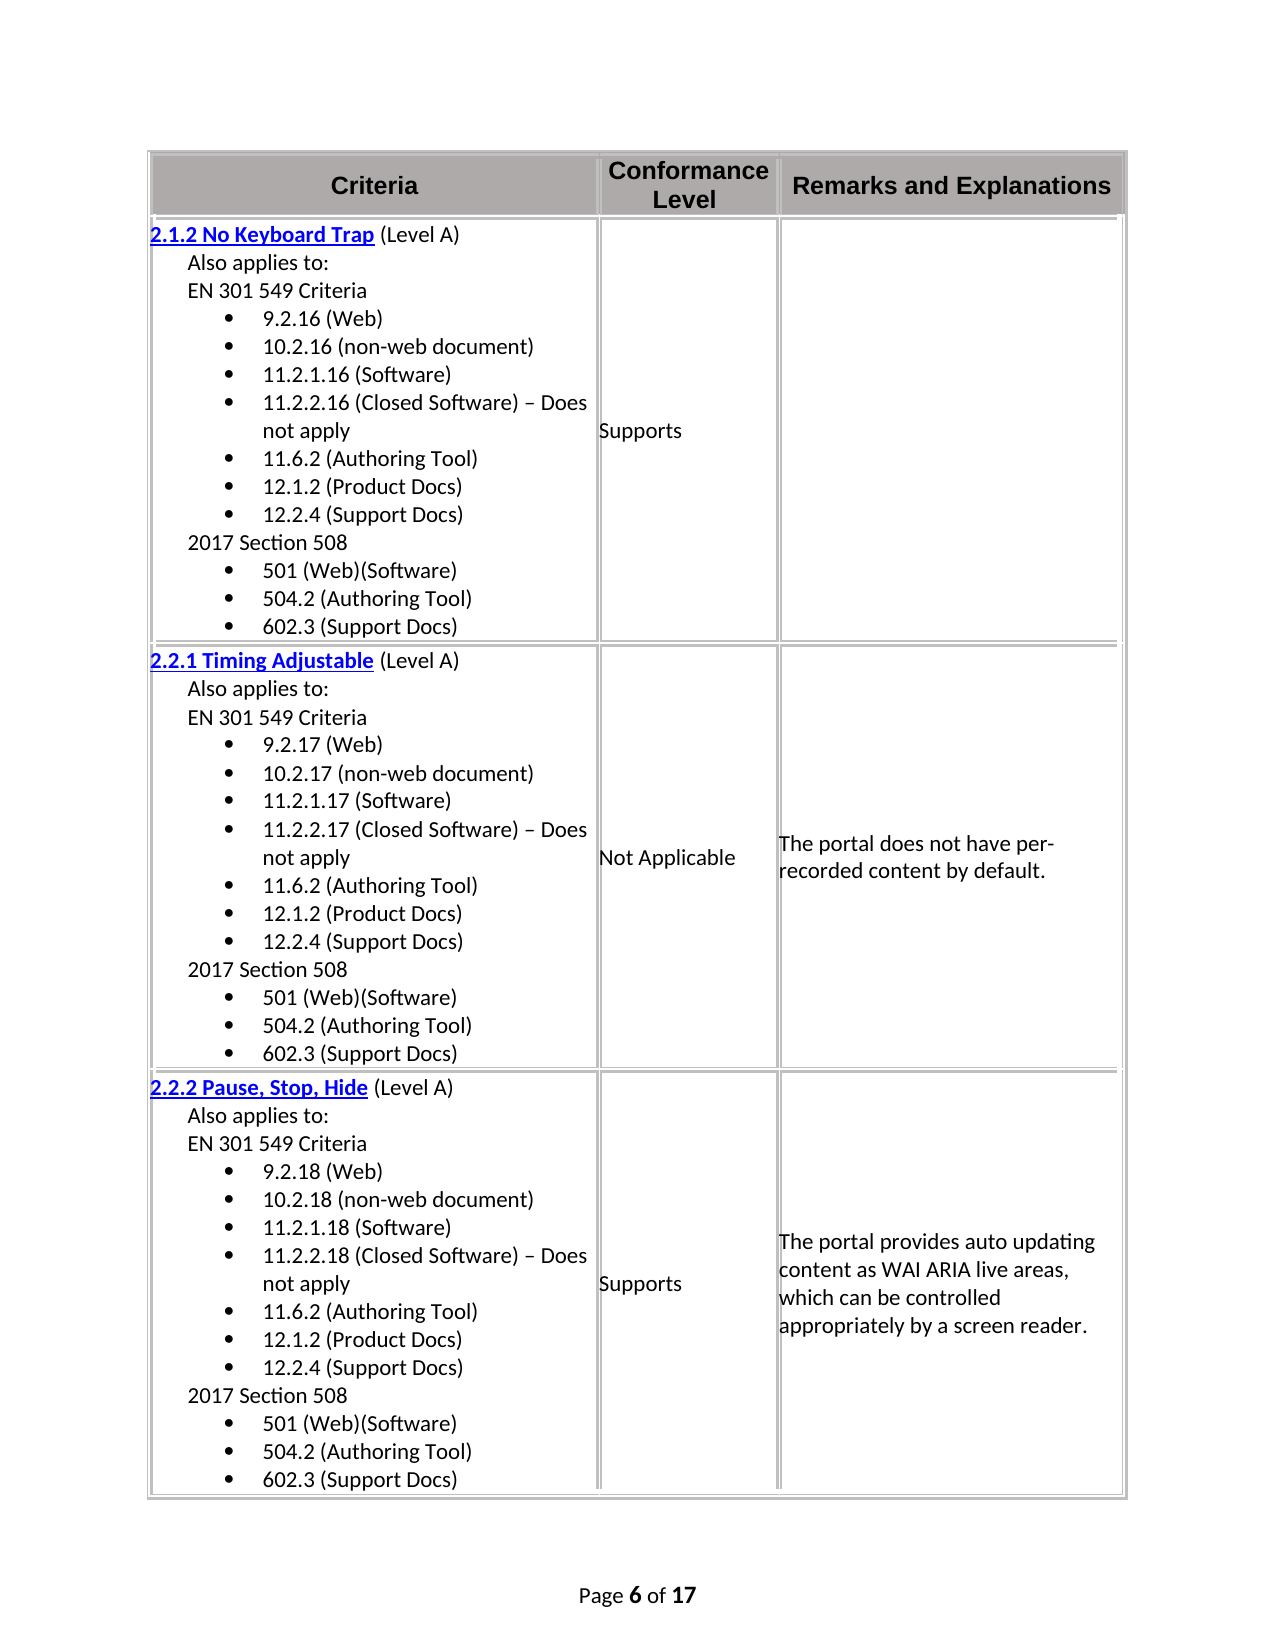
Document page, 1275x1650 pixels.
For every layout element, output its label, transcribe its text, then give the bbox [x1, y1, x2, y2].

table_cell 2.1.2 No Keyboard Trap (Level A) Also applies to: EN 301 549 Criteria 9.2.16 (Web) 10.2.16 (non-web document) 11.2.1.16 (Software) 11.2.2.16 (Closed Software) – Does not apply 11.6.2 (Authoring Tool) 12.1.2 (Product Docs) 12.2.4 (Support Docs) 2017 Section 508 501 (Web)(Software) 504.2 (Authoring Tool) 602.3 (Support Docs) [150, 214, 599, 640]
table_cell 2.2.1 Timing Adjustable (Level A) Also applies to: EN 301 549 Criteria 9.2.17 (Web) 10.2.17 (non-web document) 11.2.1.17 (Software) 11.2.2.17 (Closed Software) – Does not apply 11.6.2 (Authoring Tool) 12.1.2 (Product Docs) 12.2.4 (Support Docs) 2017 Section 508 501 (Web)(Software) 504.2 (Authoring Tool) 602.3 (Support Docs) [150, 640, 599, 1067]
table_cell Not Applicable [602, 647, 776, 1067]
table_header Criteria [153, 156, 599, 214]
table_cell The portal provides auto updating content as WAI ARIA live areas, which can be controlled appropriately by a screen reader. [779, 1067, 1125, 1493]
table_cell 2.2.2 Pause, Stop, Hide (Level A) Also applies to: EN 301 549 Criteria 9.2.18 (Web) 10.2.18 (non-web document) 11.2.1.18 (Software) 11.2.2.18 (Closed Software) – Does not apply 11.6.2 (Authoring Tool) 12.1.2 (Product Docs) 12.2.4 (Support Docs) 2017 Section 508 501 (Web)(Software) 504.2 (Authoring Tool) 602.3 (Support Docs) [150, 1067, 599, 1493]
table_cell [779, 214, 1125, 640]
table_cell Supports [599, 1073, 779, 1493]
table_header Conformance Level [599, 152, 779, 214]
table_header Remarks and Explanations [779, 152, 1125, 214]
table_cell The portal does not have per-recorded content by default. [779, 640, 1125, 1067]
table_cell Supports [602, 220, 776, 640]
